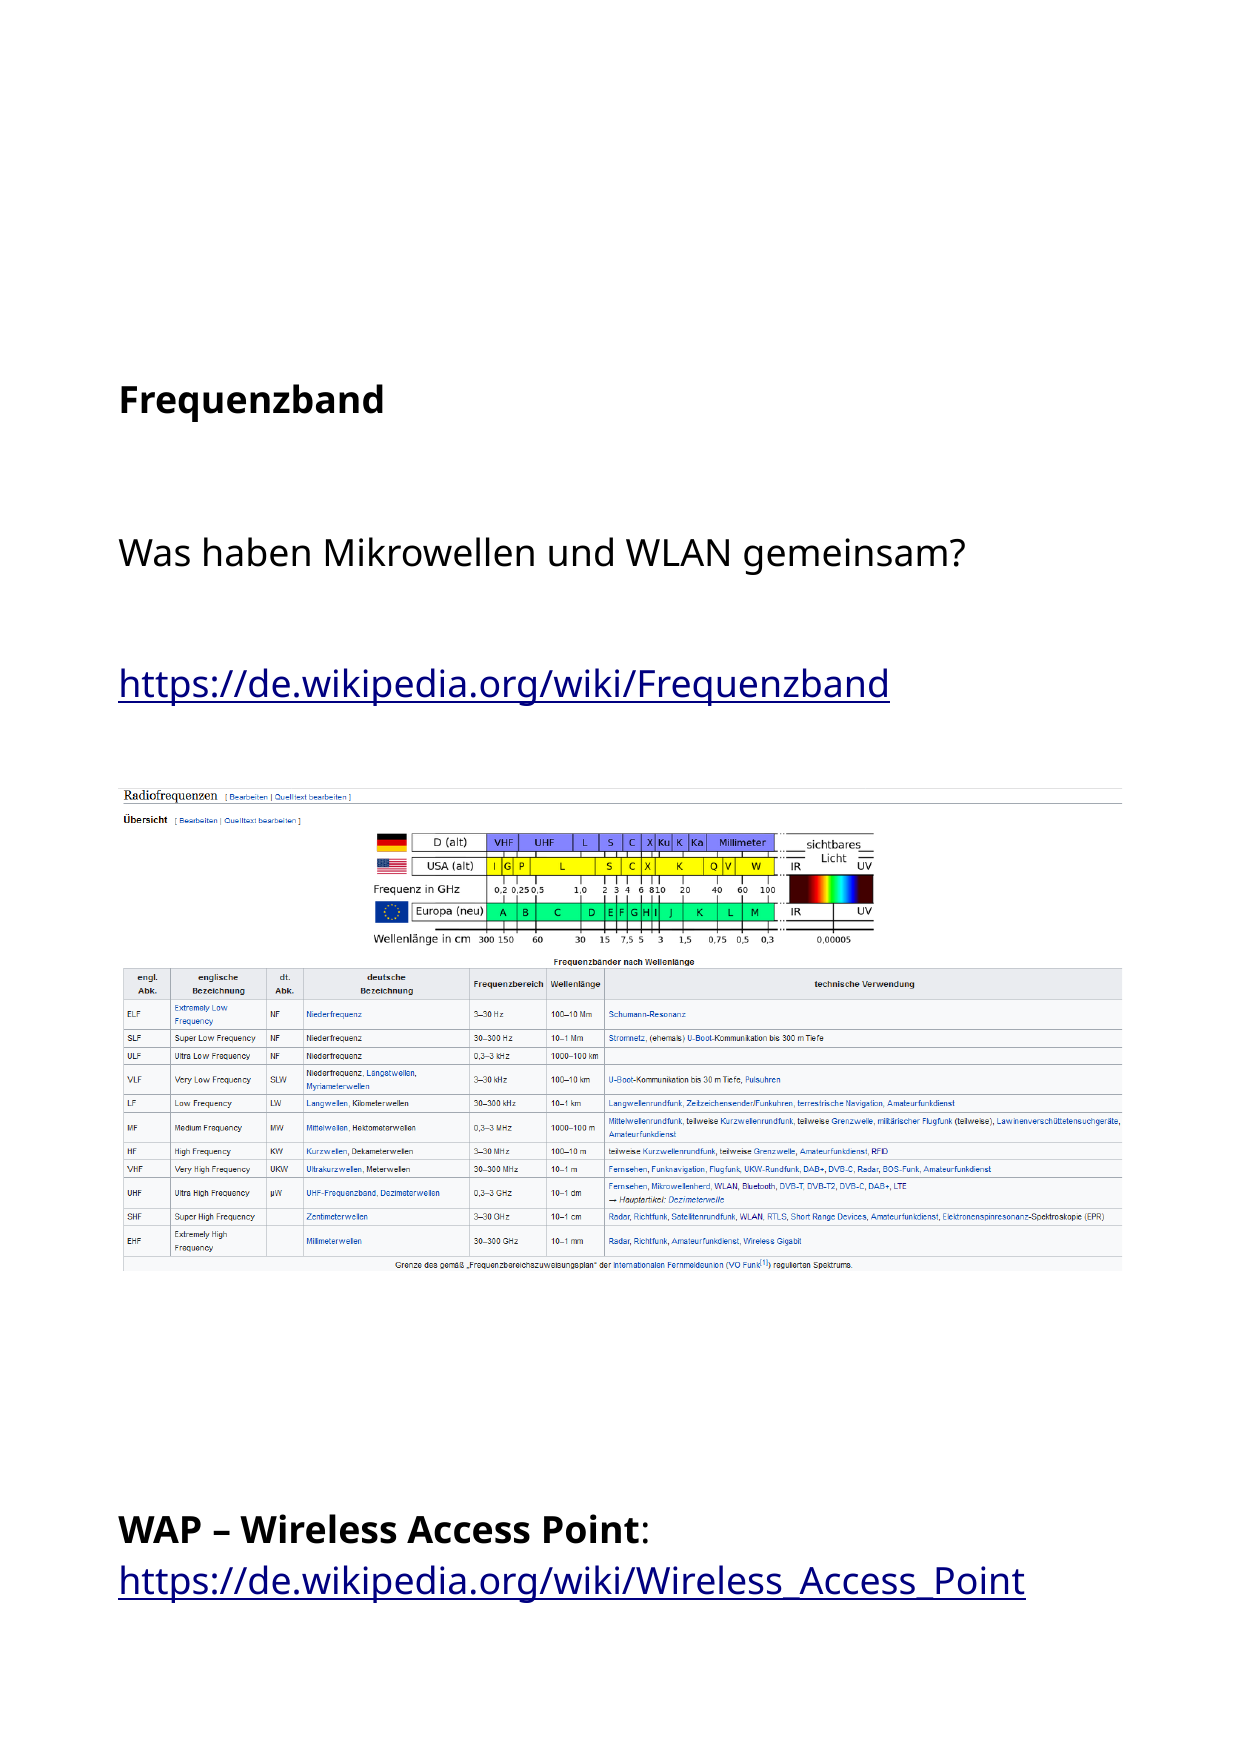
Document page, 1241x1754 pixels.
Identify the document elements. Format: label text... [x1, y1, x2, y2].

text https://de.wikipedia.org/wiki/Frequenzband [118, 657, 1122, 788]
text Frequenzband Was haben Mikrowellen und WLAN gemeinsam? [118, 118, 1122, 657]
text WAP – Wireless Access Point: https://de.wikipedia.org/wiki/Wireless_Access_Point [118, 1299, 1122, 1605]
